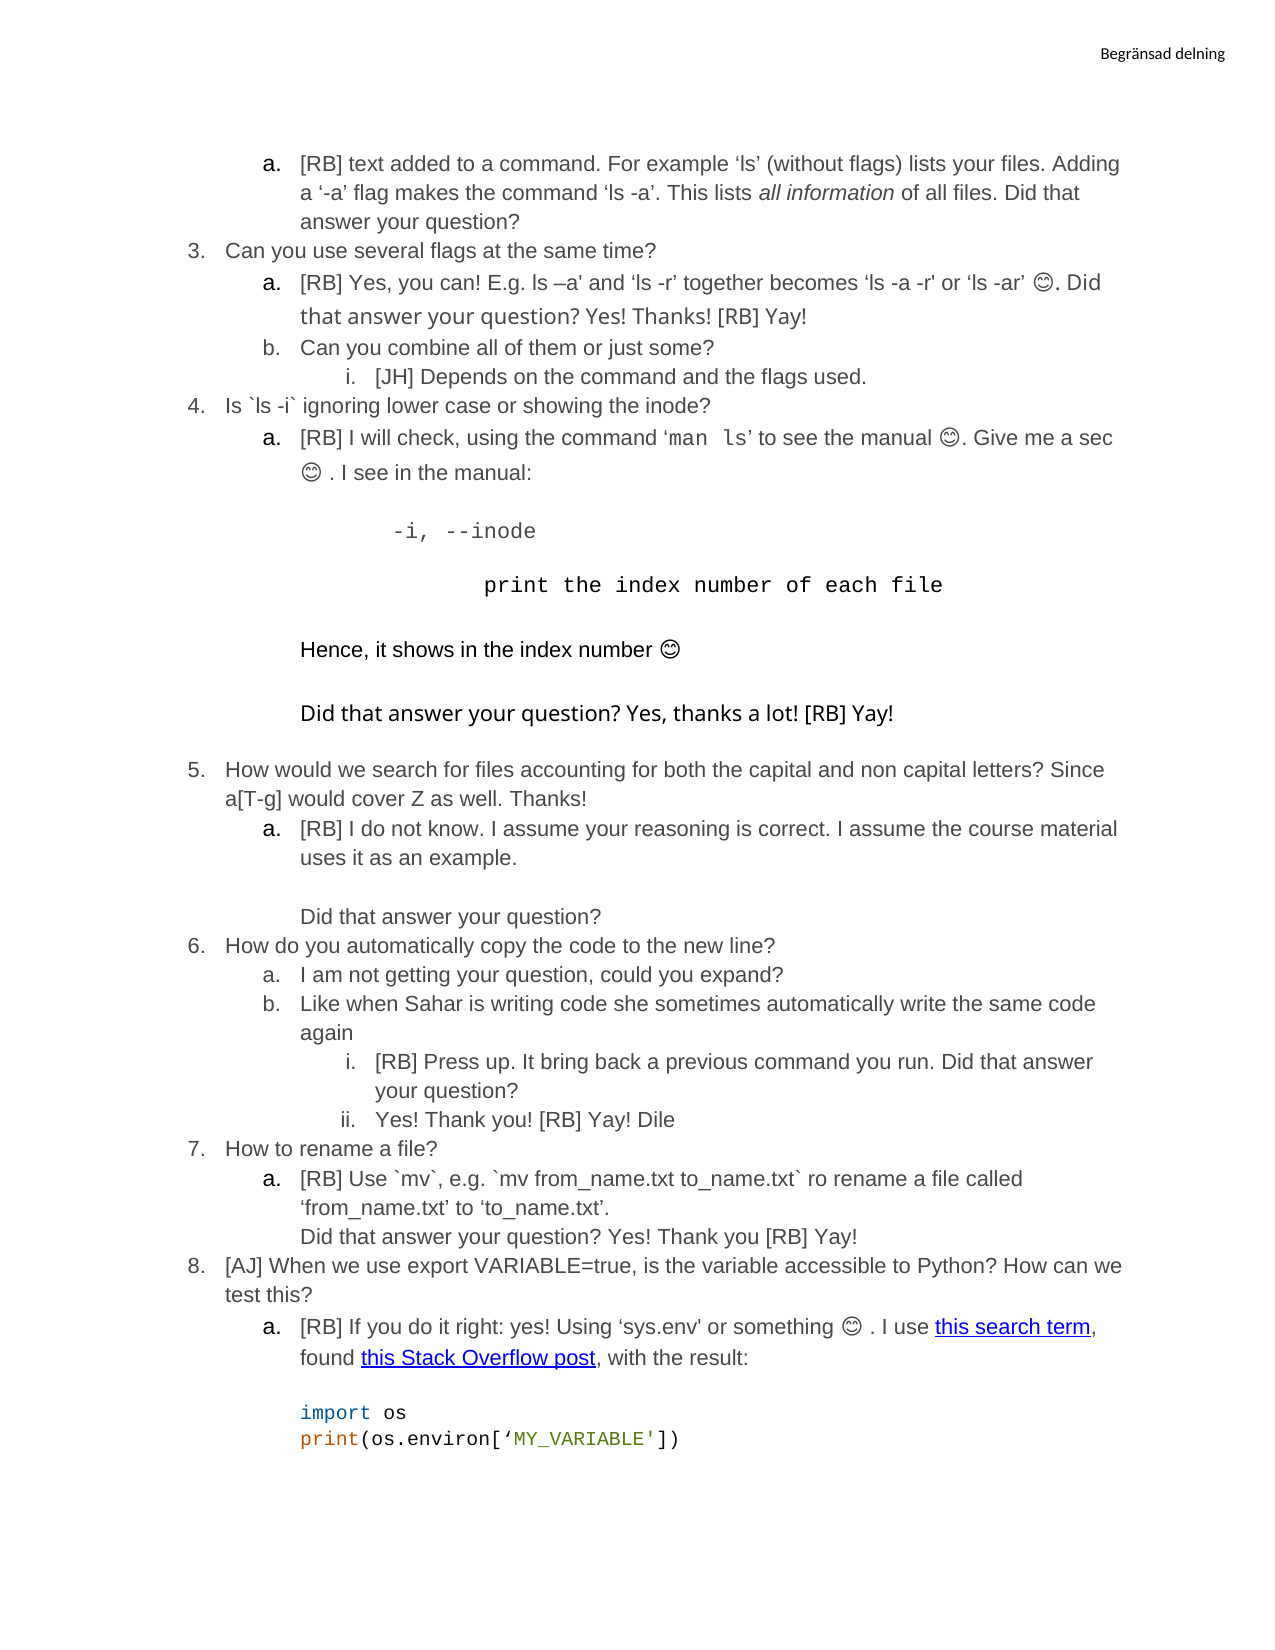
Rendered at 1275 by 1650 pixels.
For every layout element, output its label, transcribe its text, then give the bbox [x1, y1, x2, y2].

list How to rename a file? [187, 1136, 1125, 1161]
list I am not getting your question, could you expand? [262, 962, 1125, 987]
list [RB] I will check, using the command ‘man ls’ to see the manual 😊. Give me a sec 😊 . I see in the manual: [262, 422, 1125, 486]
list Can you combine all of them or just some? [262, 335, 1125, 361]
list [RB] Use `mv`, e.g. `mv from_name.txt to_name.txt` ro rename a file called ‘from_name.txt’ to ‘to_name.txt’. Did that answer your question? Yes! Thank you [RB] Yay! [262, 1165, 1125, 1249]
text -i, --inode [300, 491, 1125, 546]
list How do you automatically copy the code to the new line? [187, 933, 1125, 958]
list Yes! Thank you! [RB] Yay! Dile [356, 1107, 1125, 1132]
list [RB] I do not know. I assume your reasoning is correct. I assume the course material uses it as an example. Did that answer your question? [262, 815, 1125, 929]
list [AJ] When we use export VARIABLE=true, is the variable accessible to Python? How can we test this? [187, 1253, 1125, 1307]
list [RB] If you do it right: yes! Using ‘sys.env' or something 😊 . I use this search term, found this Stack Overflow post, with the result: import os print(os.environ[‘MY_VARIABLE']) [262, 1311, 1125, 1481]
list [RB] Press up. It bring back a previous command you run. Did that answer your question? [356, 1049, 1125, 1103]
list Like when Sahar is writing code she sometimes automatically write the same code again [262, 991, 1125, 1045]
list print the index number of each file Hence, it shows in the index number 😊 Did that answer your question? Yes, thanks a lot! [RB] Yay! [300, 574, 1125, 728]
list Can you use several flags at the same time? [187, 238, 1125, 263]
list Is `ls -i` ignoring lower case or showing the inode? [187, 393, 1125, 418]
list [JH] Depends on the command and the flags used. [356, 364, 1125, 389]
list [RB] text added to a command. For example ‘ls’ (without flags) lists your files. Adding a ‘-a’ flag makes the command ‘ls -a’. This lists all information of all files. Did that answer your question? [262, 150, 1125, 234]
list [RB] Yes, you can! E.g. ls –a' and ‘ls -r’ together becomes ‘ls -a -r' or ‘ls -ar’ 😊. Did that answer your question? Yes! Thanks! [RB] Yay! [262, 267, 1125, 331]
list How would we search for files accounting for both the capital and non capital letters? Since a[T-g] would cover Z as well. Thanks! [187, 757, 1125, 811]
